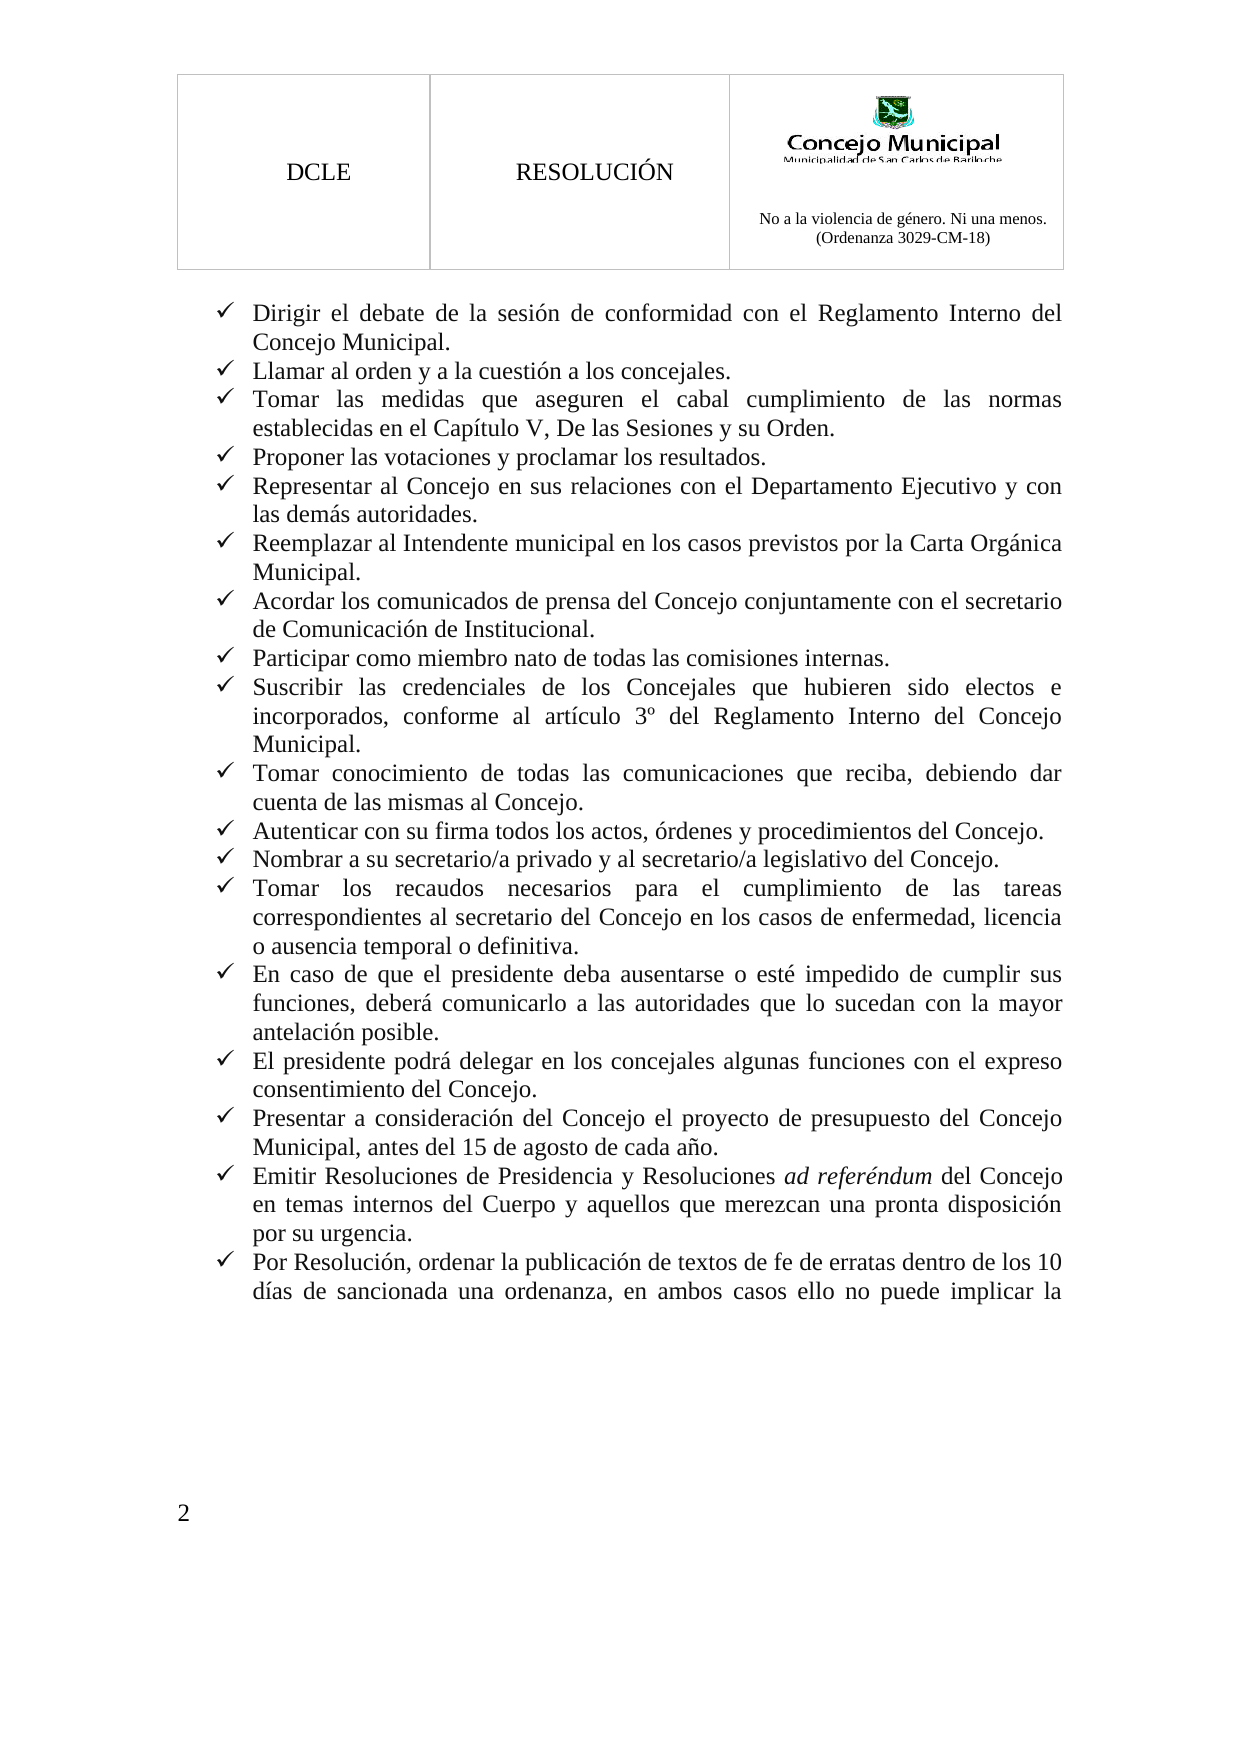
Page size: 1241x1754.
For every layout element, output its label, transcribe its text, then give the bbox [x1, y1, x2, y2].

list Presentar a consideración del Concejo el proyecto de presupuesto del Concejo Municipal, antes del 15 de agosto de cada año. [215, 1103, 1063, 1161]
list Tomar los recaudos necesarios para el cumplimiento de las tareas correspondientes al secretario del Concejo en los casos de enfermedad, licencia o ausencia temporal o definitiva. [215, 873, 1063, 959]
list Emitir Resoluciones de Presidencia y Resoluciones ad referéndum del Concejo en temas internos del Cuerpo y aquellos que merezcan una pronta disposición por su urgencia. [215, 1161, 1063, 1247]
list Dirigir el debate de la sesión de conformidad con el Reglamento Interno del Concejo Municipal. [215, 298, 1063, 356]
list Proponer las votaciones y proclamar los resultados. [215, 442, 1063, 471]
list Autenticar con su firma todos los actos, órdenes y procedimientos del Concejo. [215, 816, 1063, 844]
list Nombrar a su secretario/a privado y al secretario/a legislativo del Concejo. [215, 844, 1063, 873]
list Llamar al orden y a la cuestión a los concejales. [215, 356, 1063, 384]
list Reemplazar al Intendente municipal en los casos previstos por la Carta Orgánica Municipal. [215, 528, 1063, 586]
list El presidente podrá delegar en los concejales algunas funciones con el expreso consentimiento del Concejo. [215, 1046, 1063, 1103]
list Tomar las medidas que aseguren el cabal cumplimiento de las normas establecidas en el Capítulo V, De las Sesiones y su Orden. [215, 384, 1063, 442]
list Acordar los comunicados de prensa del Concejo conjuntamente con el secretario de Comunicación de Institucional. [215, 586, 1063, 643]
list Tomar conocimiento de todas las comunicaciones que reciba, debiendo dar cuenta de las mismas al Concejo. [215, 758, 1063, 816]
list Representar al Concejo en sus relaciones con el Departamento Ejecutivo y con las demás autoridades. [215, 471, 1063, 528]
list Por Resolución, ordenar la publicación de textos de fe de erratas dentro de los 10 días de sancionada una ordenanza, en ambos casos ello no puede implicar la [215, 1247, 1063, 1304]
list Suscribir las credenciales de los Concejales que hubieren sido electos e incorporados, conforme al artículo 3º del Reglamento Interno del Concejo Municipal. [215, 672, 1063, 758]
list Participar como miembro nato de todas las comisiones internas. [215, 643, 1063, 672]
list En caso de que el presidente deba ausentarse o esté impedido de cumplir sus funciones, deberá comunicarlo a las autoridades que lo sucedan con la mayor antelación posible. [215, 959, 1063, 1046]
